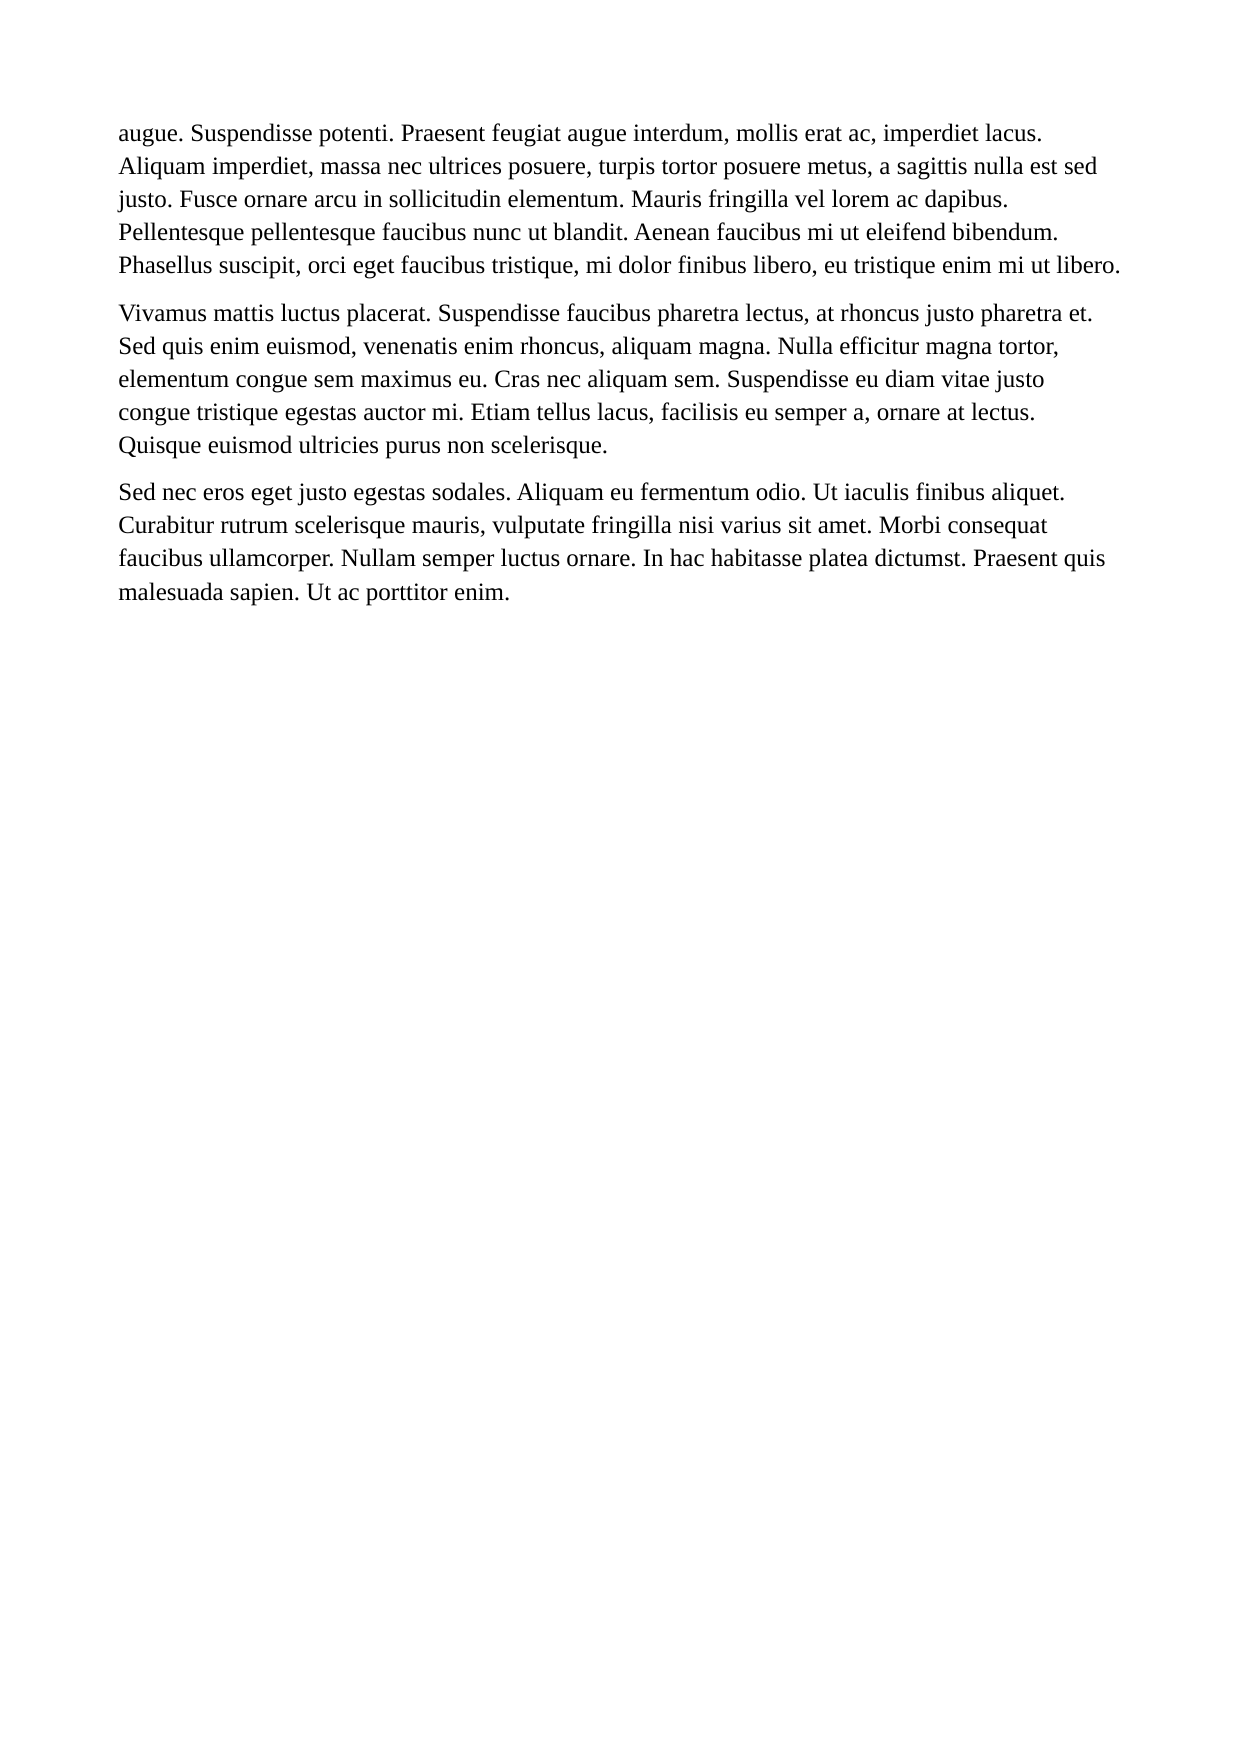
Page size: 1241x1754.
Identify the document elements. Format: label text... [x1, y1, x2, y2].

text Vivamus mattis luctus placerat. Suspendisse faucibus pharetra lectus, at rhoncus justo pharetra et. Sed quis enim euismod, venenatis enim rhoncus, aliquam magna. Nulla efficitur magna tortor, elementum congue sem maximus eu. Cras nec aliquam sem. Suspendisse eu diam vitae justo congue tristique egestas auctor mi. Etiam tellus lacus, facilisis eu semper a, ornare at lectus. Quisque euismod ultricies purus non scelerisque. [118, 298, 1122, 459]
text Sed nec eros eget justo egestas sodales. Aliquam eu fermentum odio. Ut iaculis finibus aliquet. Curabitur rutrum scelerisque mauris, vulputate fringilla nisi varius sit amet. Morbi consequat faucibus ullamcorper. Nullam semper luctus ornare. In hac habitasse platea dictumst. Praesent quis malesuada sapien. Ut ac porttitor enim. [118, 477, 1122, 605]
text augue. Suspendisse potenti. Praesent feugiat augue interdum, mollis erat ac, imperdiet lacus. Aliquam imperdiet, massa nec ultrices posuere, turpis tortor posuere metus, a sagittis nulla est sed justo. Fusce ornare arcu in sollicitudin elementum. Mauris fringilla vel lorem ac dapibus. Pellentesque pellentesque faucibus nunc ut blandit. Aenean faucibus mi ut eleifend bibendum. Phasellus suscipit, orci eget faucibus tristique, mi dolor finibus libero, eu tristique enim mi ut libero. [118, 118, 1122, 279]
